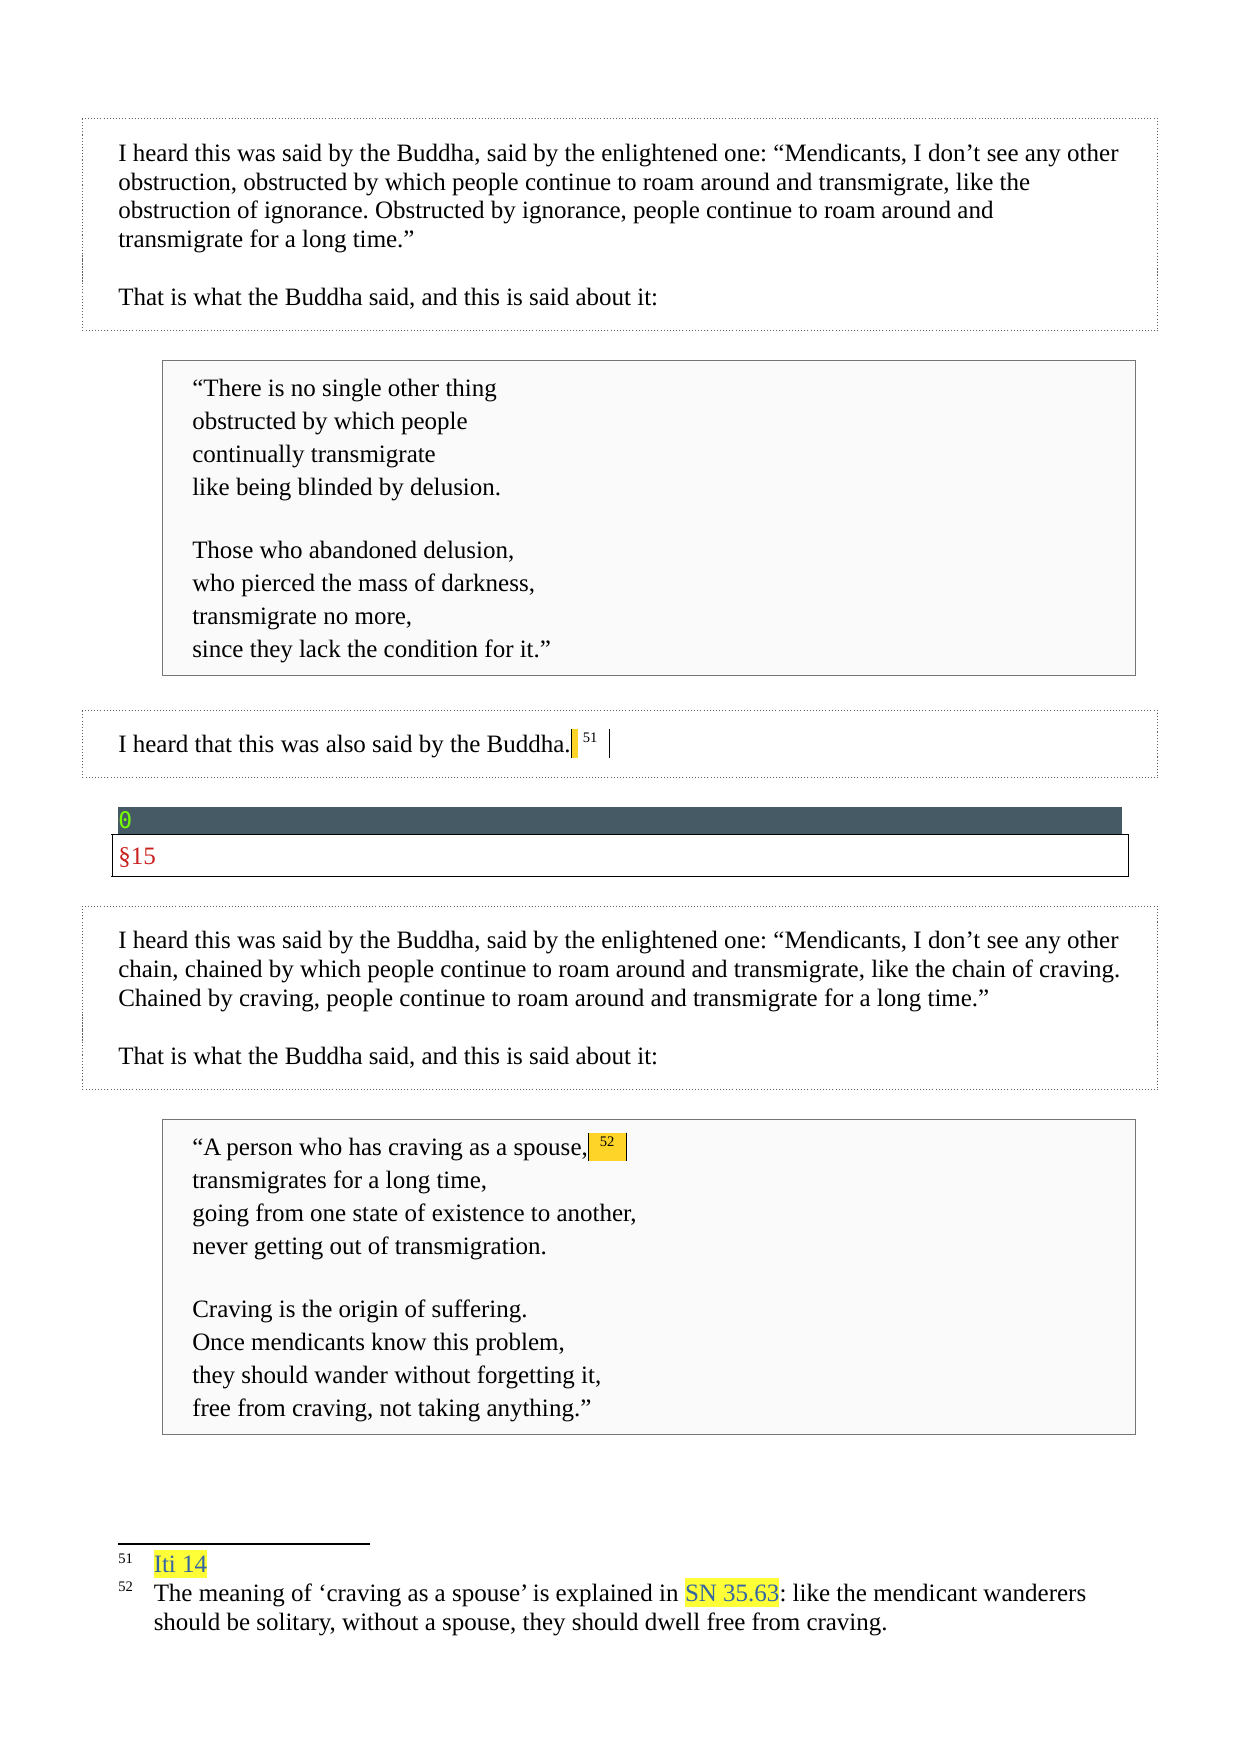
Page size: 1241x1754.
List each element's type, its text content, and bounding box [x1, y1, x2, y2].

text I heard this was said by the Buddha, said by the enlightened one: “Mendicants, I don’t see any other chain, chained by which people continue to roam around and transmigrate, like the chain of craving. Chained by craving, people continue to roam around and transmigrate for a long time.” [82, 906, 1158, 1012]
text “There is no single other thing obstructed by which people continually transmigrate like being blinded by delusion. [163, 361, 1135, 501]
text “A person who has craving as a spouse, transmigrates for a long time, going from one state of existence to another, never getting out of transmigration. [163, 1120, 1135, 1260]
text §15 [113, 835, 1128, 876]
text Craving is the origin of suffering. Once mendicants know this problem, they should wander without forgetting it, free from craving, not taking anything.” [163, 1281, 1135, 1434]
text 0 [118, 807, 1122, 834]
text Iti 14 [118, 1549, 1122, 1578]
text The meaning of ‘craving as a spouse’ is explained in SN 35.63: like the mendicant wanderers should be solitary, without a spouse, they should dwell free from craving. [118, 1578, 1122, 1636]
text I heard that this was also said by the Buddha. [82, 709, 1158, 778]
text That is what the Buddha said, and this is said about it: [82, 1022, 1158, 1090]
text I heard this was said by the Buddha, said by the enlightened one: “Mendicants, I don’t see any other obstruction, obstructed by which people continue to roam around and transmigrate, like the obstruction of ignorance. Obstructed by ignorance, people continue to roam around and transmigrate for a long time.” [82, 118, 1158, 253]
text That is what the Buddha said, and this is said about it: [82, 263, 1158, 331]
text Those who abandoned delusion, who pierced the mass of darkness, transmigrate no more, since they lack the condition for it.” [163, 522, 1135, 675]
